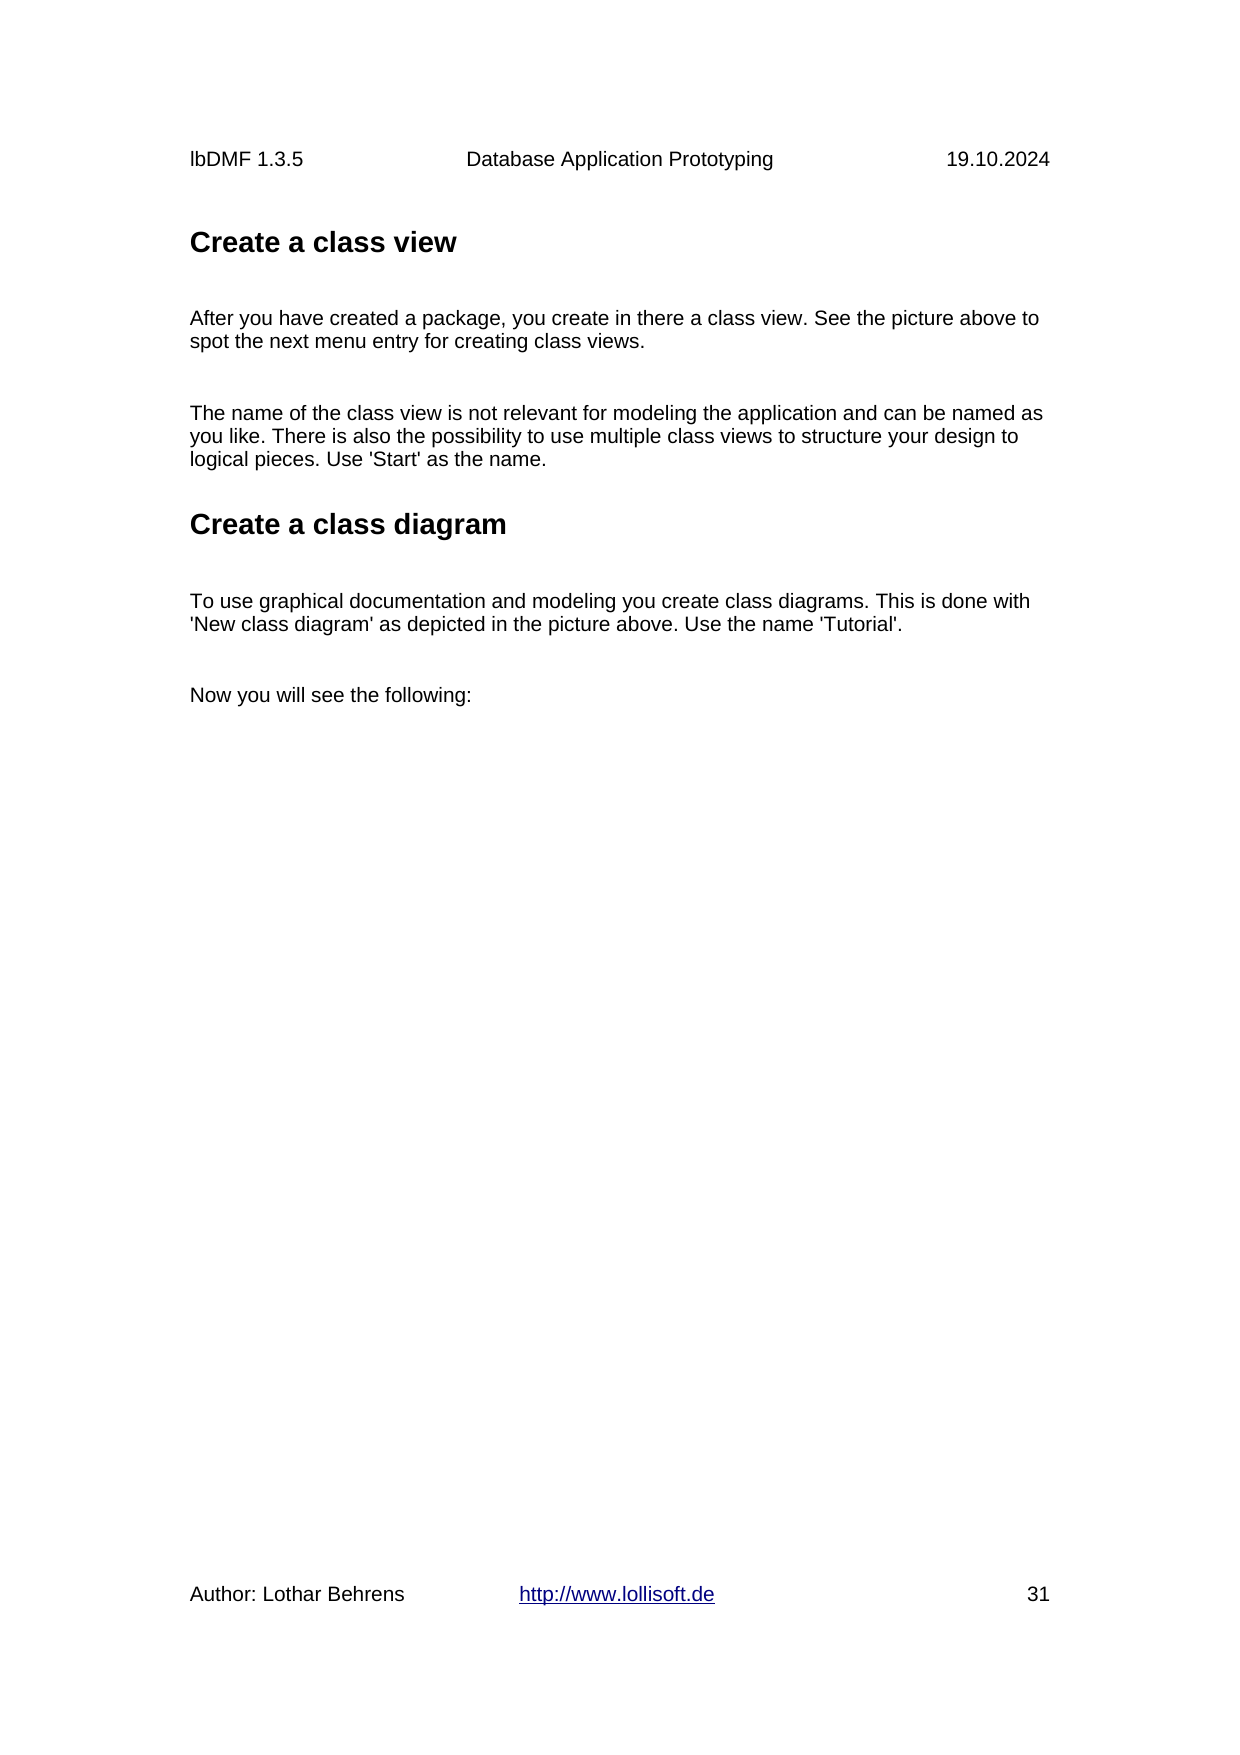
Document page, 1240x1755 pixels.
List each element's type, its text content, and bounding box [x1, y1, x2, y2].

subtitle Create a class diagram [189, 508, 1050, 541]
text To use graphical documentation and modeling you create class diagrams. This is done with 'New class diagram' as depicted in the picture above. Use the name 'Tutorial'. [189, 589, 1050, 636]
text After you have created a package, you create in there a class view. See the picture above to spot the next menu entry for creating class views. [189, 306, 1050, 353]
subtitle Create a class view [189, 226, 1050, 258]
text Now you will see the following: [189, 684, 1050, 707]
text The name of the class view is not relevant for modeling the application and can be named as you like. There is also the possibility to use multiple class views to structure your design to logical pieces. Use 'Start' as the name. [189, 401, 1050, 471]
